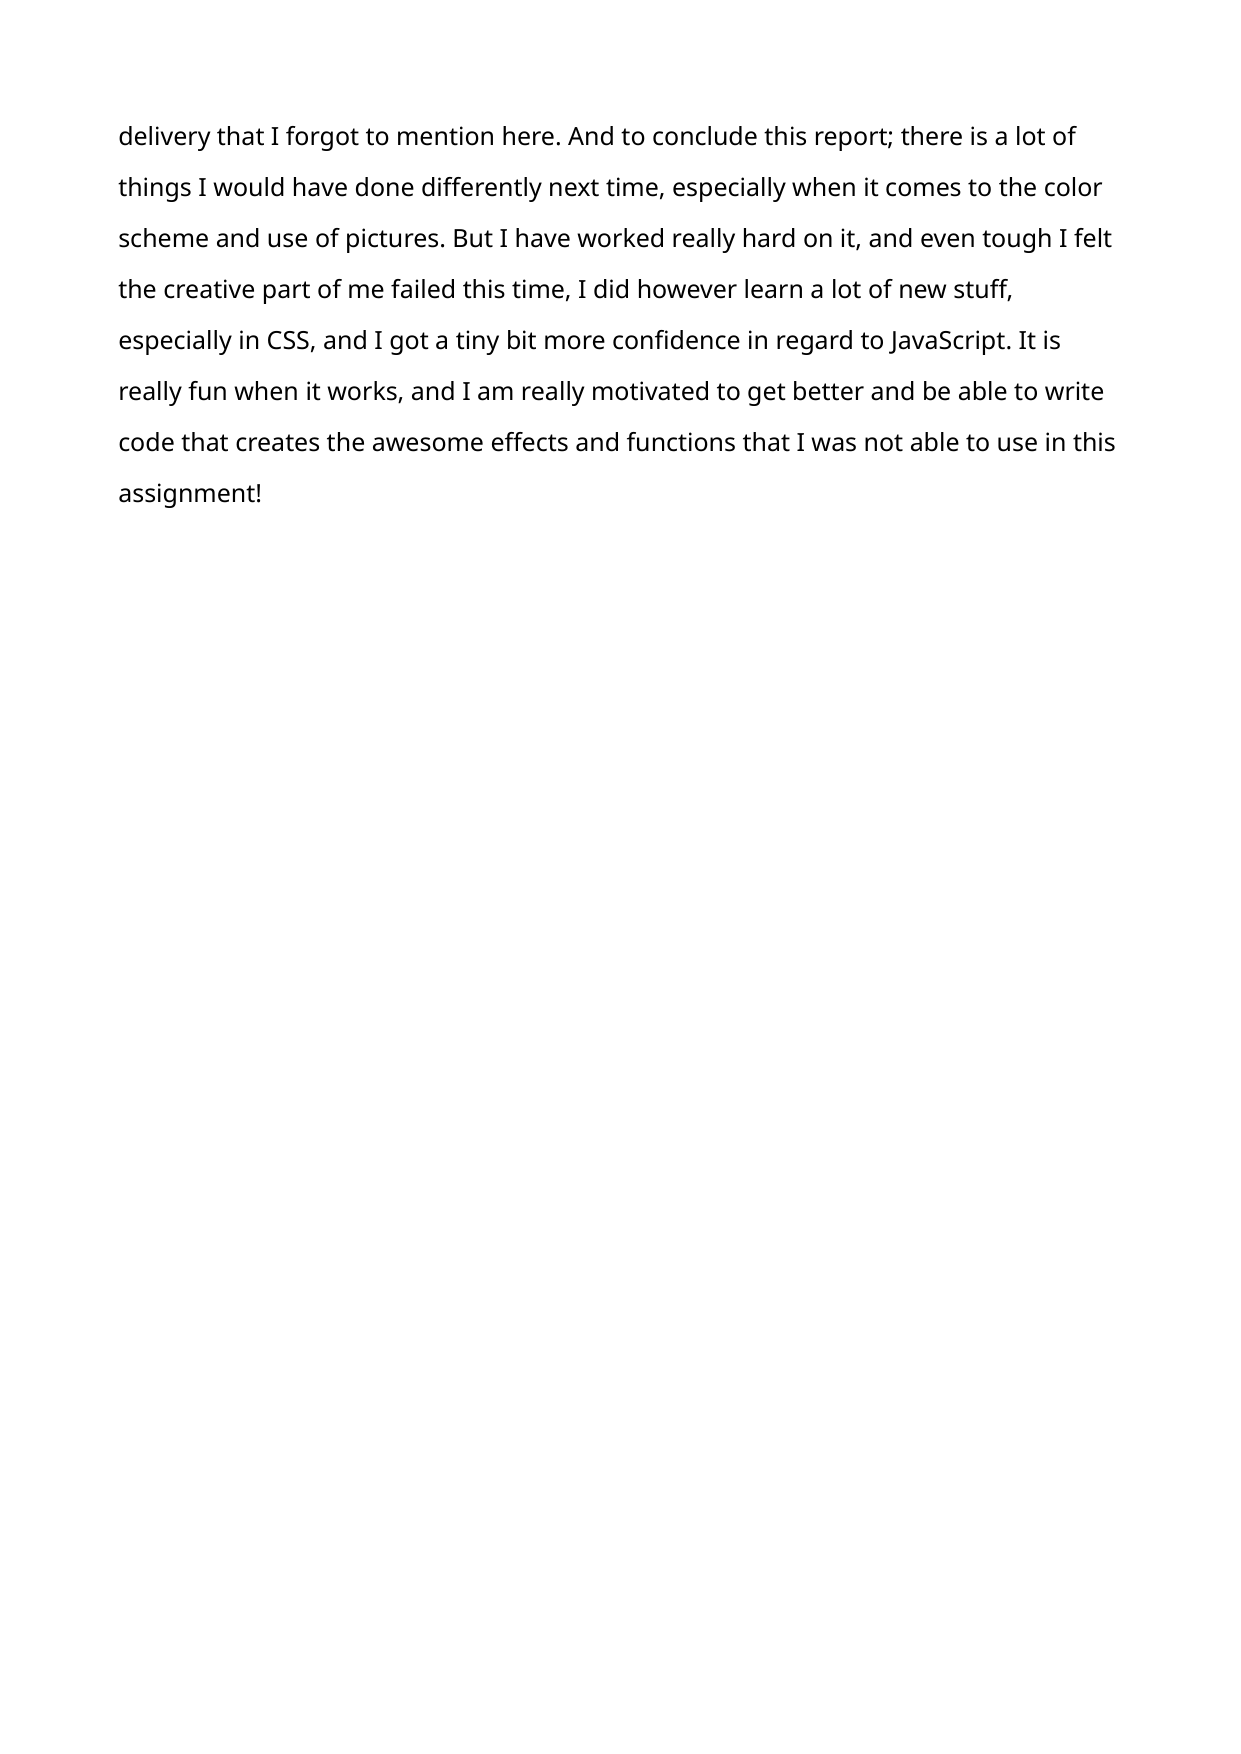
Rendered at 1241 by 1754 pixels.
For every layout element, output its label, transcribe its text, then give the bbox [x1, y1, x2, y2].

text delivery that I forgot to mention here. And to conclude this report; there is a lot of things I would have done differently next time, especially when it comes to the color scheme and use of pictures. But I have worked really hard on it, and even tough I felt the creative part of me failed this time, I did however learn a lot of new stuff, especially in CSS, and I got a tiny bit more confidence in regard to JavaScript. It is really fun when it works, and I am really motivated to get better and be able to write code that creates the awesome effects and functions that I was not able to use in this assignment! [118, 118, 1122, 509]
text I [118, 730, 1122, 781]
text UAT [118, 653, 1122, 704]
